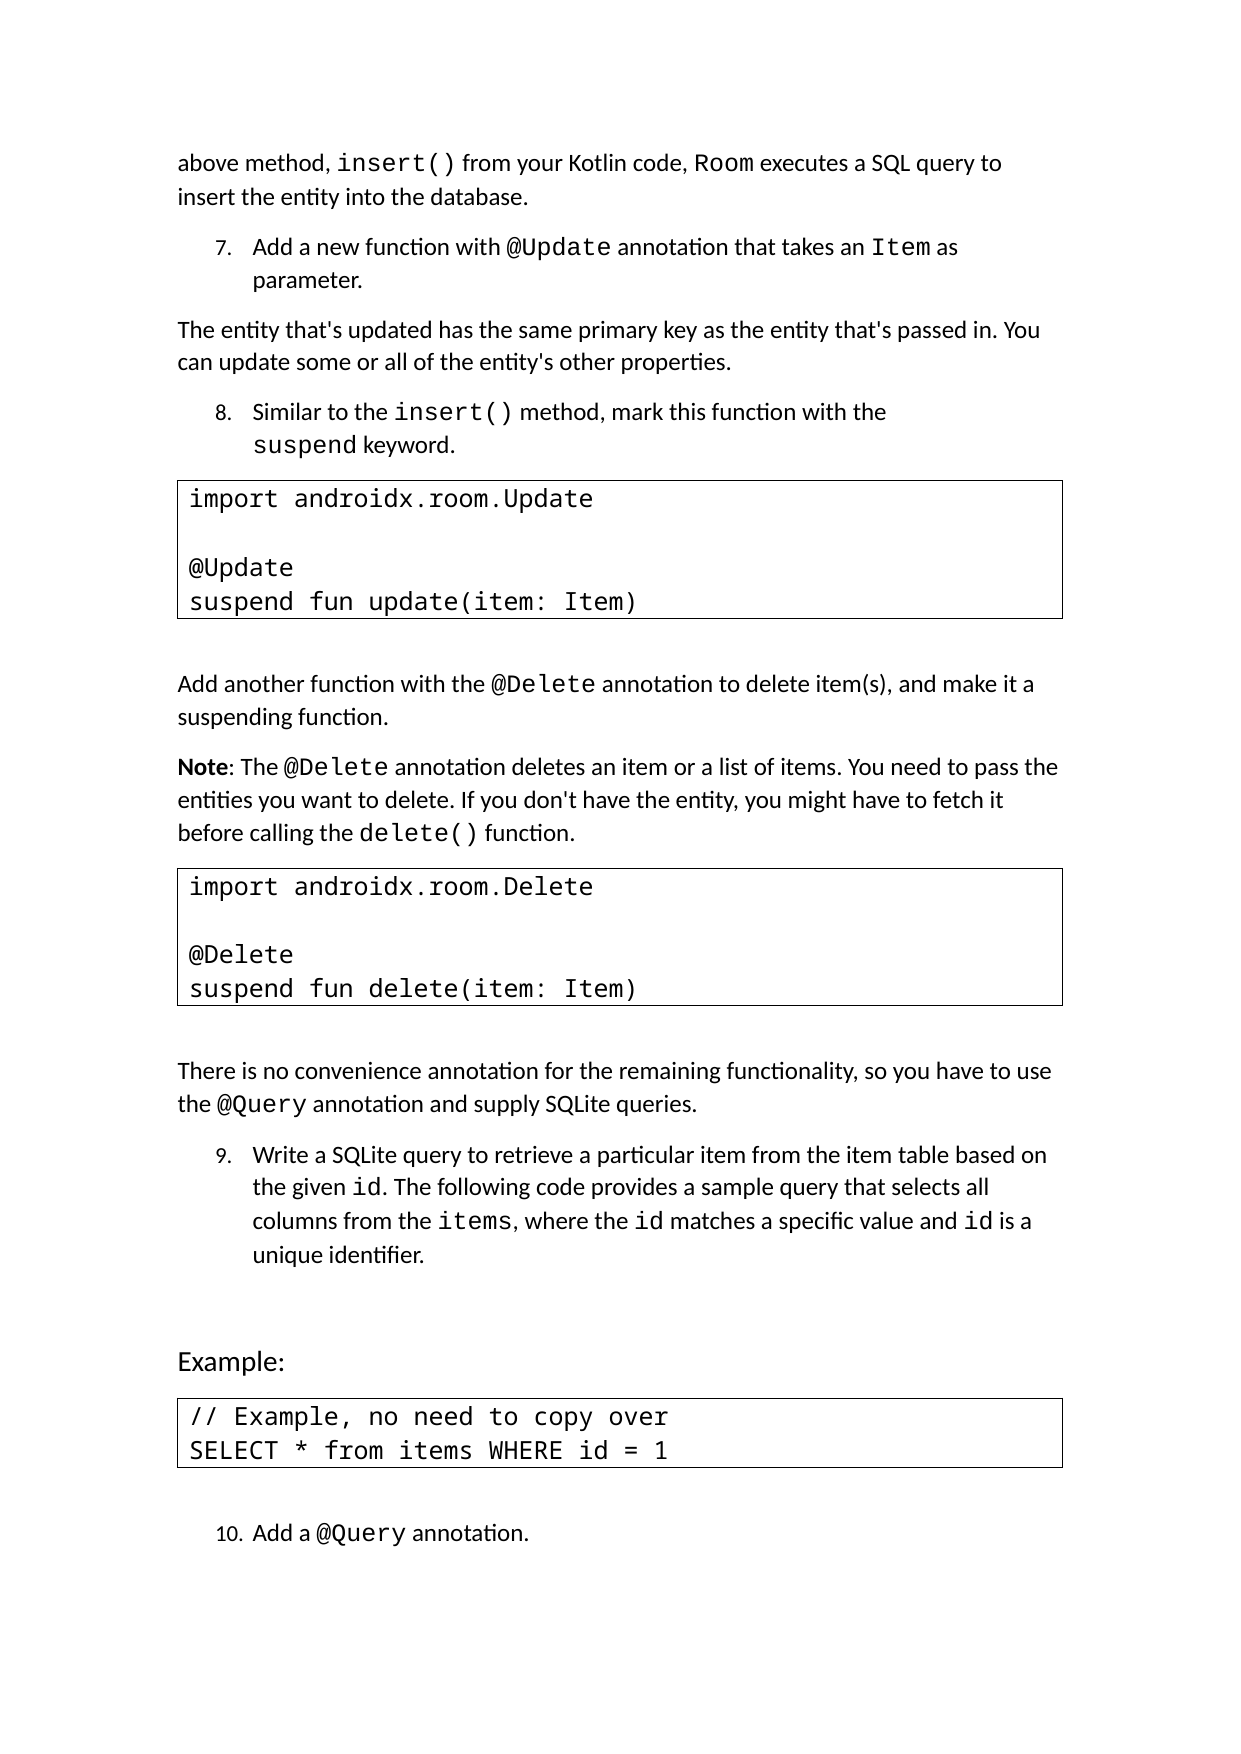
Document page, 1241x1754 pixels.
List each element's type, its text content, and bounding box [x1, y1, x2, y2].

table_header import androidx.room.Update @Update suspend fun update(item: Item) [178, 481, 1062, 617]
table_header // Example, no need to copy over SELECT * from items WHERE id = 1 [178, 1399, 1062, 1467]
list Add a @Query annotation. [215, 1517, 1063, 1549]
table_header import androidx.room.Delete @Delete suspend fun delete(item: Item) [178, 869, 1062, 1005]
list Similar to the insert() method, mark this function with the suspend keyword. [215, 396, 1063, 461]
text Add another function with the @Delete annotation to delete item(s), and make it a suspending function. [177, 668, 1063, 732]
text There is no convenience annotation for the remaining functionality, so you have to use the @Query annotation and supply SQLite queries. [177, 1056, 1063, 1120]
text above method, insert() from your Kotlin code, Room executes a SQL query to insert the entity into the database. [177, 148, 1063, 212]
text Note: The @Delete annotation deletes an item or a list of items. You need to pass the entities you want to delete. If you don't have the entity, you might have to fetch it before calling the delete() function. [177, 751, 1063, 849]
text Example: [177, 1343, 1063, 1379]
list Write a SQLite query to retrieve a particular item from the item table based on the given id. The following code provides a sample query that selects all columns from the items, where the id matches a specific value and id is a unique identifier. [215, 1139, 1063, 1269]
text The entity that's updated has the same primary key as the entity that's passed in. You can update some or all of the entity's other properties. [177, 314, 1063, 377]
list Add a new function with @Update annotation that takes an Item as parameter. [215, 231, 1063, 295]
